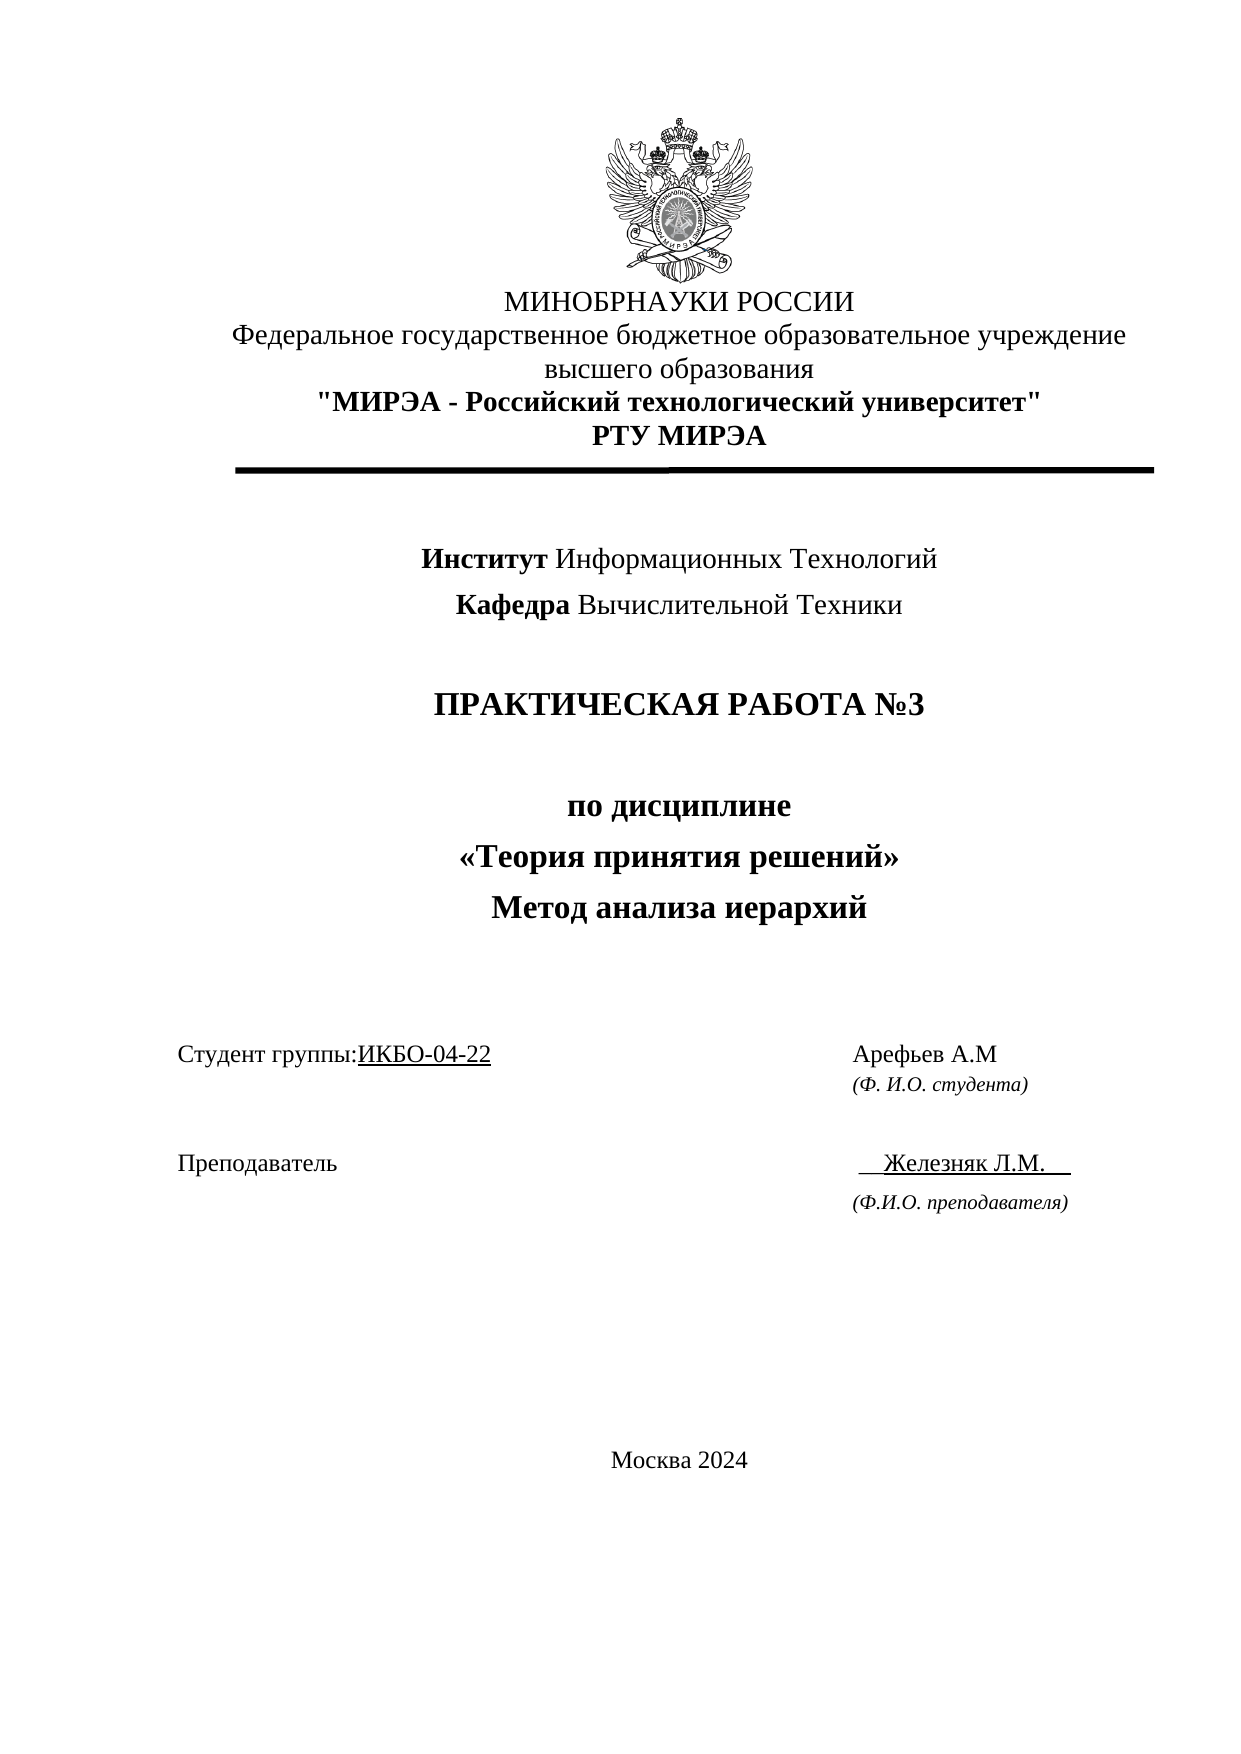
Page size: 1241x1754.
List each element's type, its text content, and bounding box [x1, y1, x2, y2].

table_cell Федеральное государственное бюджетное образовательное учреждение высшего образования "МИРЭА - Российский технологический университет" РТУ МИРЭА [179, 317, 1179, 541]
table_header [177, 1311, 543, 1340]
text Студент группы:ИКБО-04-22 Арефьев А.М (Ф. И.О. студента) [177, 1039, 1181, 1097]
picture [605, 118, 753, 284]
text по дисциплине [177, 785, 1181, 824]
text Институт Информационных Технологий [177, 541, 1181, 574]
table_header [868, 1311, 1174, 1340]
text ПРАКТИЧЕСКАЯ РАБОТА №3 [177, 684, 1181, 722]
text «Теория принятия решений» [177, 836, 1181, 874]
text Кафедра Вычислительной Техники [177, 587, 1181, 620]
text Метод анализа иерархий [177, 887, 1181, 925]
table_header МИНОБРНАУКИ РОССИИ [179, 284, 1179, 317]
text (Ф.И.О. преподавателя) [177, 1190, 1181, 1214]
text Москва 2024 [177, 1445, 1181, 1474]
table_header [543, 1311, 868, 1340]
text Преподаватель __Железняк Л.М.__ [177, 1148, 1181, 1177]
